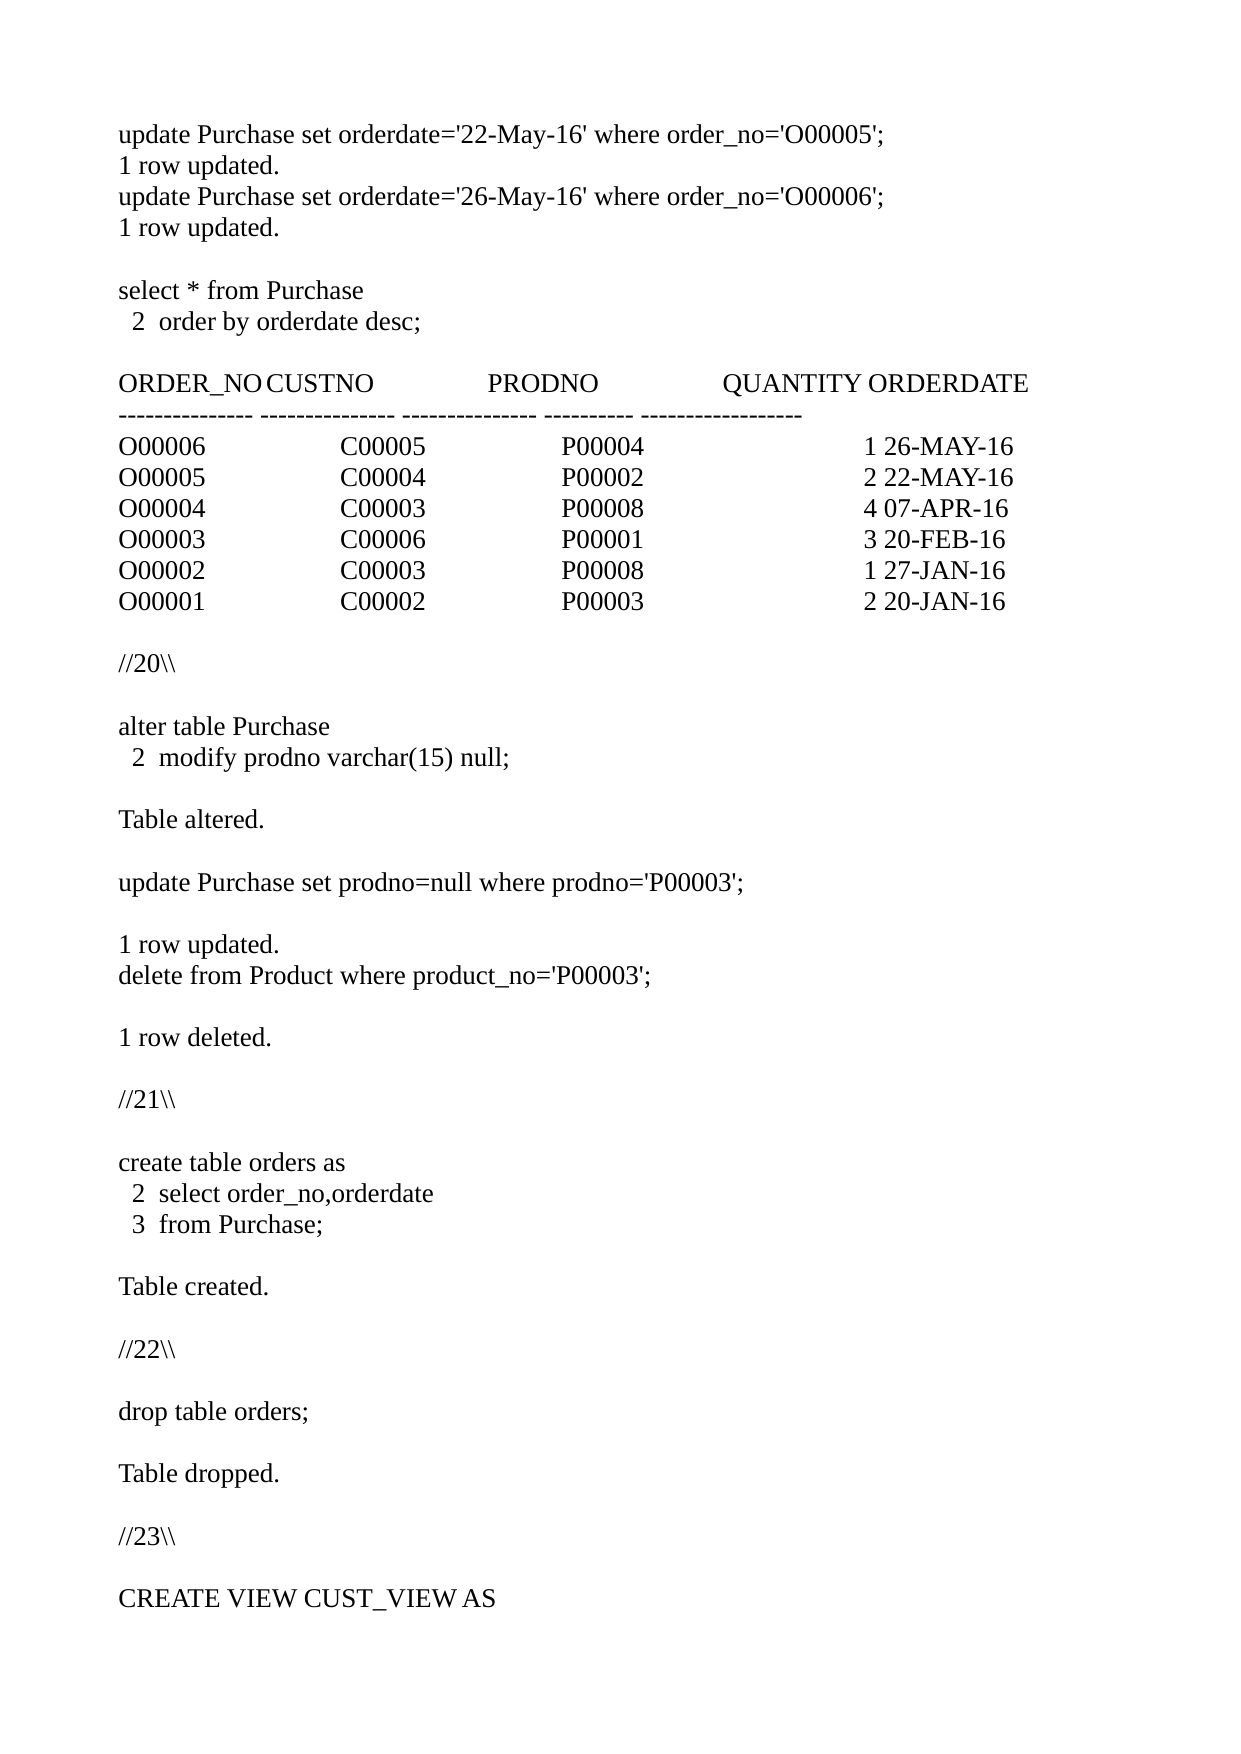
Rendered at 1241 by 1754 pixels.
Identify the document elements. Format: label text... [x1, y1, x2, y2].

text O00006 C00005 P00004 1 26-MAY-16 [118, 429, 1122, 461]
text ORDER_NO CUSTNO PRODNO QUANTITY ORDERDATE [118, 367, 1122, 398]
text O00003 C00006 P00001 3 20-FEB-16 [118, 523, 1122, 554]
text O00001 C00002 P00003 2 20-JAN-16 [118, 585, 1122, 616]
text 3 from Purchase; [118, 1208, 1122, 1239]
text O00002 C00003 P00008 1 27-JAN-16 [118, 554, 1122, 585]
text 1 row deleted. [118, 1021, 1122, 1052]
text drop table orders; [118, 1395, 1122, 1426]
text //20\\ [118, 648, 1122, 679]
text Table dropped. [118, 1457, 1122, 1488]
text 1 row updated. [118, 149, 1122, 180]
text 2 modify prodno varchar(15) null; [118, 741, 1122, 772]
text O00004 C00003 P00008 4 07-APR-16 [118, 492, 1122, 523]
text update Purchase set prodno=null where prodno='P00003'; [118, 866, 1122, 897]
text O00005 C00004 P00002 2 22-MAY-16 [118, 461, 1122, 492]
text //23\\ [118, 1520, 1122, 1551]
text Table created. [118, 1271, 1122, 1302]
text delete from Product where product_no='P00003'; [118, 959, 1122, 990]
text Table altered. [118, 803, 1122, 834]
text alter table Purchase [118, 710, 1122, 741]
text //22\\ [118, 1333, 1122, 1364]
text 1 row updated. [118, 928, 1122, 959]
text 2 order by orderdate desc; [118, 305, 1122, 336]
text update Purchase set orderdate='22-May-16' where order_no='O00005'; [118, 118, 1122, 149]
text 1 row updated. [118, 212, 1122, 243]
text CREATE VIEW CUST_VIEW AS [118, 1582, 1122, 1613]
text //21\\ [118, 1084, 1122, 1115]
text create table orders as [118, 1146, 1122, 1177]
text update Purchase set orderdate='26-May-16' where order_no='O00006'; [118, 180, 1122, 212]
text select * from Purchase [118, 274, 1122, 305]
text --------------- --------------- --------------- ---------- ------------------ [118, 398, 1122, 429]
text 2 select order_no,orderdate [118, 1177, 1122, 1208]
